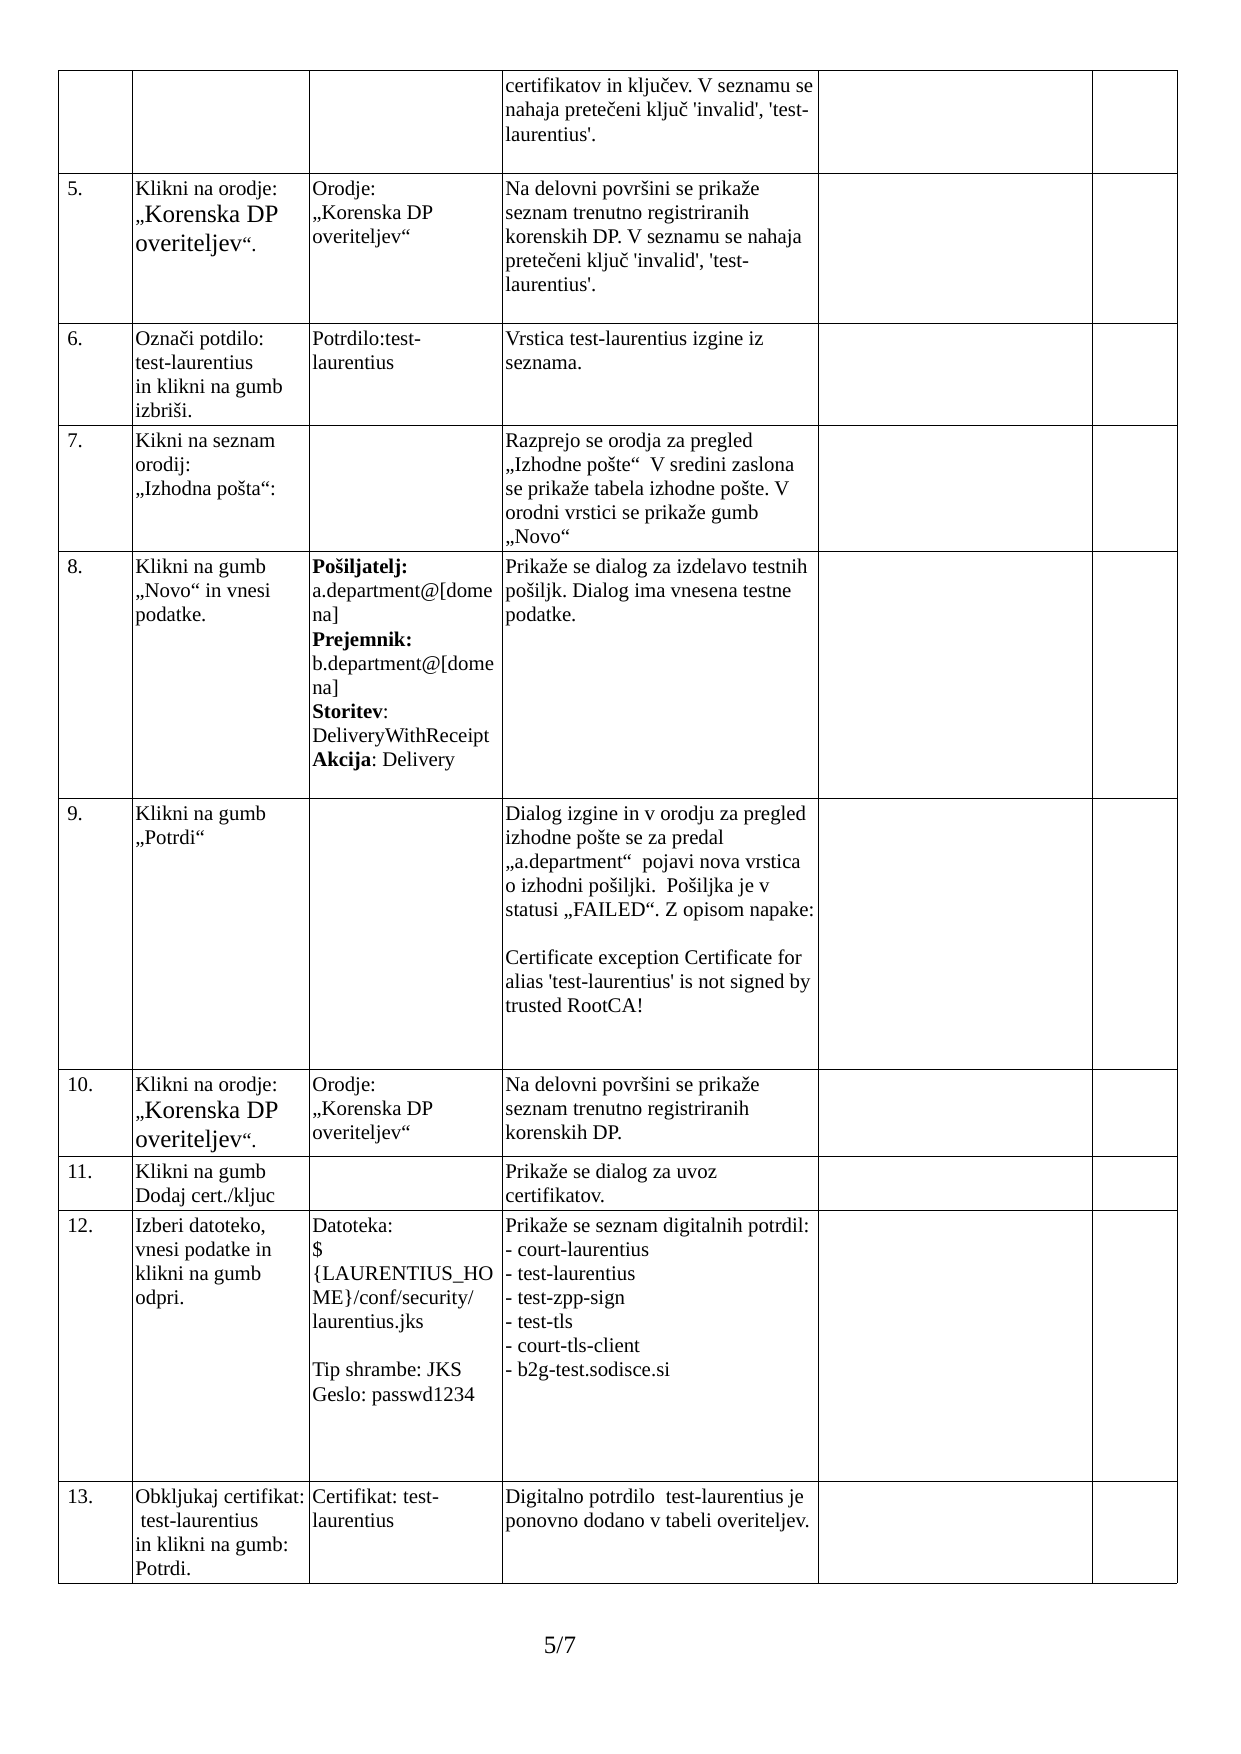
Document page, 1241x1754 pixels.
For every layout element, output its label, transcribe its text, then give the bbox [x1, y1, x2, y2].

table_cell Digitalno potrdilo test-laurentius je ponovno dodano v tabeli overiteljev. [503, 1482, 818, 1583]
table_cell [1093, 1211, 1177, 1481]
table_cell Prikaže se dialog za izdelavo testnih pošiljk. Dialog ima vnesena testne podatke. [503, 552, 818, 798]
table_cell [1093, 1157, 1177, 1210]
table_cell Označi potdilo: test-laurentius in klikni na gumb izbriši. [133, 324, 309, 425]
table_cell Orodje: „Korenska DP overiteljev“ [310, 1070, 502, 1156]
table_cell Klikni na orodje: „Korenska DP overiteljev“. [133, 174, 309, 323]
table_cell [59, 799, 132, 1068]
table_cell [819, 174, 1092, 323]
table_cell [1093, 426, 1177, 551]
table_cell Vrstica test-laurentius izgine iz seznama. [503, 324, 818, 425]
table_cell Na delovni površini se prikaže seznam trenutno registriranih korenskih DP. V seznamu se nahaja pretečeni ključ 'invalid', 'test-laurentius'. [503, 174, 818, 323]
table_cell [59, 552, 132, 798]
table_cell Razprejo se orodja za pregled „Izhodne pošte“ V sredini zaslona se prikaže tabela izhodne pošte. V orodni vrstici se prikaže gumb „Novo“ [503, 426, 818, 551]
table_cell [1093, 71, 1177, 172]
table_cell Prikaže se dialog za uvoz certifikatov. [503, 1157, 818, 1210]
table_cell [310, 426, 502, 551]
table_cell [1093, 174, 1177, 323]
table_cell [1093, 1070, 1177, 1156]
table_cell [59, 324, 132, 425]
table_cell Orodje: „Korenska DP overiteljev“ [310, 174, 502, 323]
table_cell [310, 71, 502, 172]
table_cell Klikni na gumb „Potrdi“ [133, 799, 309, 1068]
table_cell Dialog izgine in v orodju za pregled izhodne pošte se za predal „a.department“ pojavi nova vrstica o izhodni pošiljki. Pošiljka je v statusi „FAILED“. Z opisom napake: Certificate exception Certificate for alias 'test-laurentius' is not signed by trusted RootCA! [503, 799, 818, 1068]
table_cell Izberi datoteko, vnesi podatke in klikni na gumb odpri. [133, 1211, 309, 1481]
table_cell [819, 71, 1092, 172]
table_cell Datoteka: ${LAURENTIUS_HOME}/conf/security/laurentius.jks Tip shrambe: JKS Geslo: passwd1234 [310, 1211, 502, 1481]
table_cell [819, 1211, 1092, 1481]
table_cell [310, 799, 502, 1068]
table_cell [819, 1070, 1092, 1156]
table_cell [819, 799, 1092, 1068]
table_cell [59, 71, 132, 172]
table_cell [59, 174, 132, 323]
table_cell [819, 426, 1092, 551]
table_cell Obkljukaj certifikat: test-laurentius in klikni na gumb: Potrdi. [133, 1482, 309, 1583]
table_cell [59, 1070, 132, 1156]
table_cell Certifikat: test-laurentius [310, 1482, 502, 1583]
table_cell Klikni na orodje: „Korenska DP overiteljev“. [133, 1070, 309, 1156]
table_cell [59, 1482, 132, 1583]
table_cell [819, 1157, 1092, 1210]
table_cell [310, 1157, 502, 1210]
table_cell certifikatov in ključev. V seznamu se nahaja pretečeni ključ 'invalid', 'test-laurentius'. [503, 71, 818, 172]
table_cell [1093, 1482, 1177, 1583]
table_cell [1093, 552, 1177, 798]
table_cell Prikaže se seznam digitalnih potrdil: - court-laurentius - test-laurentius - test-zpp-sign - test-tls - court-tls-client - b2g-test.sodisce.si [503, 1211, 818, 1481]
table_cell Klikni na gumb Dodaj cert./kljuc [133, 1157, 309, 1210]
table_cell Klikni na gumb „Novo“ in vnesi podatke. [133, 552, 309, 798]
table_cell [59, 1157, 132, 1210]
table_cell [59, 1211, 132, 1481]
table_cell [819, 552, 1092, 798]
table_cell [59, 426, 132, 551]
table_cell Kikni na seznam orodij: „Izhodna pošta“: [133, 426, 309, 551]
table_cell [819, 324, 1092, 425]
table_cell Na delovni površini se prikaže seznam trenutno registriranih korenskih DP. [503, 1070, 818, 1156]
table_cell [1093, 324, 1177, 425]
table_cell [133, 71, 309, 172]
table_cell [819, 1482, 1092, 1583]
table_cell [1093, 799, 1177, 1068]
table_cell Potrdilo:test-laurentius [310, 324, 502, 425]
table_cell Pošiljatelj: a.department@[domena] Prejemnik: b.department@[domena] Storitev: DeliveryWithReceipt Akcija: Delivery [310, 552, 502, 798]
